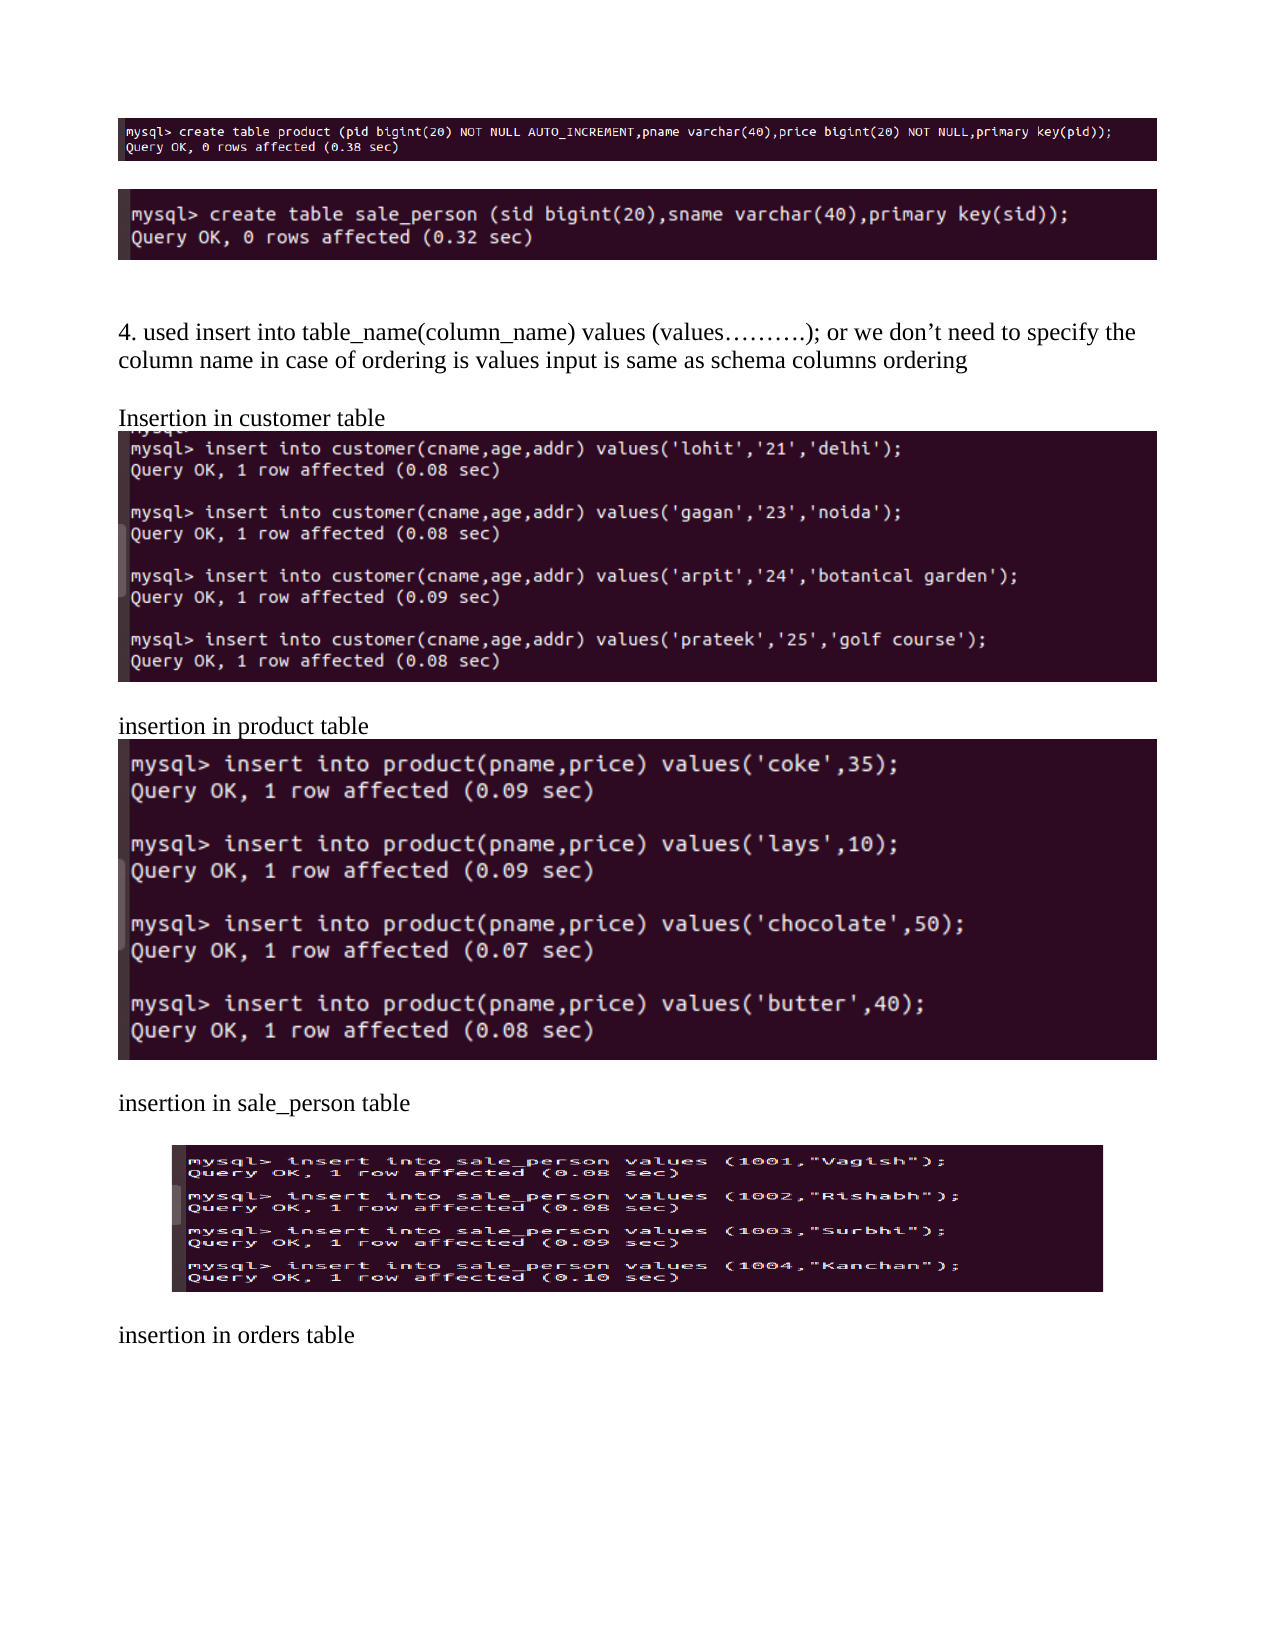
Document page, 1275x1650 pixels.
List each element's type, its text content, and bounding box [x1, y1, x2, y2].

text insertion in product table [118, 711, 1157, 739]
picture [118, 431, 1157, 682]
text 4. used insert into table_name(column_name) values (values……….); or we don’t need to specify the column name in case of ordering is values input is same as schema columns ordering [118, 317, 1157, 374]
text insertion in orders table [118, 1320, 1157, 1349]
picture [171, 1145, 1104, 1292]
text insertion in sale_person table [118, 1088, 1157, 1117]
text Insertion in customer table [118, 403, 1157, 431]
picture [118, 739, 1157, 1060]
picture [118, 118, 1157, 161]
picture [118, 189, 1157, 260]
